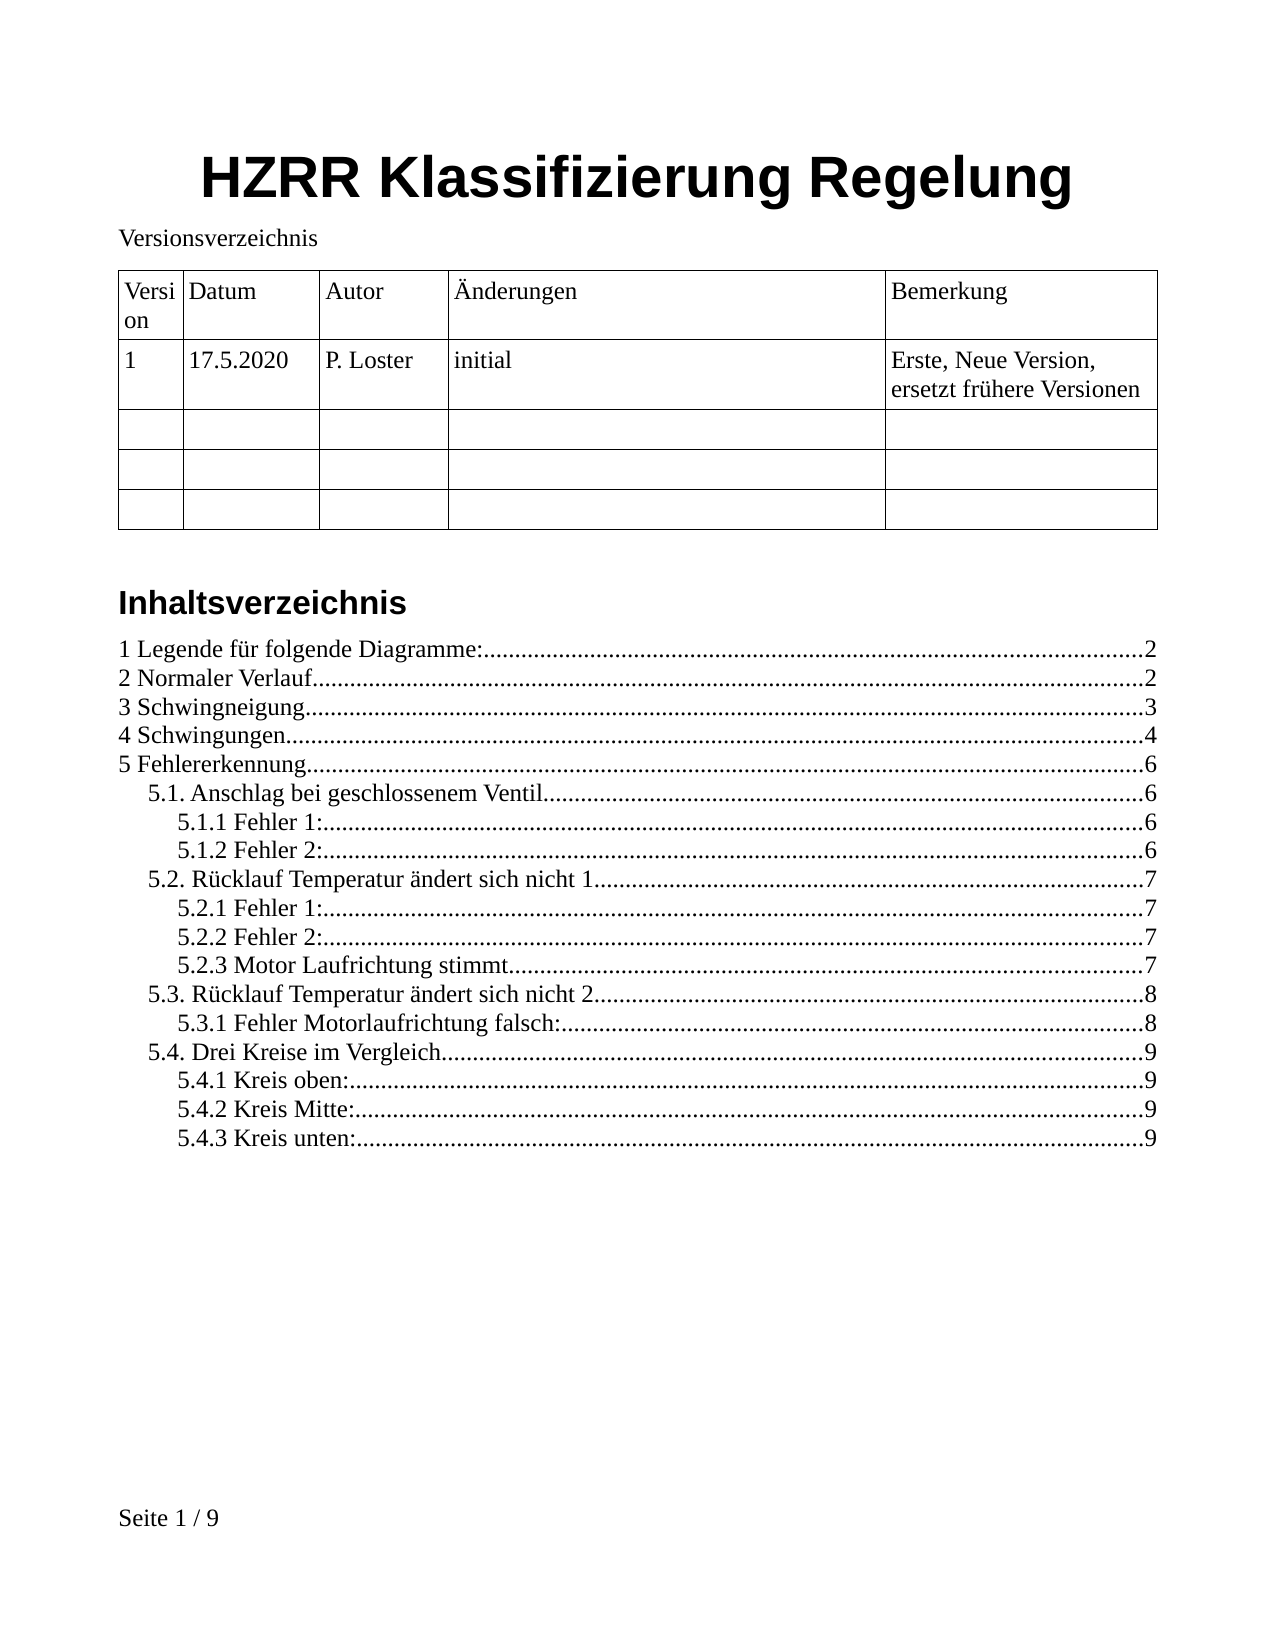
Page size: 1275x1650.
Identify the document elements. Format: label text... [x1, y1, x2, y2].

table_cell [119, 410, 183, 449]
table_cell [320, 450, 448, 489]
text 5.3.1 Fehler Motorlaufrichtung falsch: 8 [177, 1008, 1157, 1037]
text 5.4.2 Kreis Mitte: 9 [177, 1094, 1157, 1123]
table_cell [184, 450, 319, 489]
text 5.2.2 Fehler 2: 7 [177, 922, 1157, 950]
text 5.4. Drei Kreise im Vergleich 9 [148, 1037, 1157, 1065]
text 5.2.1 Fehler 1: 7 [177, 893, 1157, 922]
table_cell [886, 410, 1157, 449]
table_header Version [119, 271, 183, 339]
table_header Änderungen [449, 271, 885, 339]
table_header Bemerkung [886, 271, 1157, 339]
table_cell P. Loster [320, 340, 448, 408]
table_header Autor [320, 271, 448, 339]
table_cell [449, 450, 885, 489]
text 5.1.1 Fehler 1: 6 [177, 807, 1157, 835]
table_cell Erste, Neue Version, ersetzt frühere Versionen [886, 340, 1157, 408]
table_cell [320, 410, 448, 449]
text 5.4.3 Kreis unten: 9 [177, 1123, 1157, 1152]
text 5.2.3 Motor Laufrichtung stimmt 7 [177, 950, 1157, 979]
table_cell [320, 490, 448, 529]
table_cell [184, 490, 319, 529]
table_cell [449, 410, 885, 449]
table_cell [119, 490, 183, 529]
text 1 Legende für folgende Diagramme: 2 [118, 634, 1157, 663]
table_cell [886, 450, 1157, 489]
table_cell [886, 490, 1157, 529]
table_cell 17.5.2020 [184, 340, 319, 408]
text 5.3. Rücklauf Temperatur ändert sich nicht 2 8 [148, 979, 1157, 1008]
text 2 Normaler Verlauf 2 [118, 663, 1157, 692]
table_header Datum [184, 271, 319, 339]
text 5 Fehlererkennung 6 [118, 749, 1157, 778]
table_cell [449, 490, 885, 529]
title HZRR Klassifizierung Regelung [118, 143, 1157, 210]
text 5.1.2 Fehler 2: 6 [177, 835, 1157, 864]
text Versionsverzeichnis [118, 223, 1157, 251]
table_cell [119, 450, 183, 489]
table_cell [184, 410, 319, 449]
table_cell 1 [119, 340, 183, 408]
text 3 Schwingneigung 3 [118, 692, 1157, 720]
text 5.4.1 Kreis oben: 9 [177, 1065, 1157, 1094]
subtitle Inhaltsverzeichnis [118, 583, 1157, 622]
text 5.1. Anschlag bei geschlossenem Ventil 6 [148, 778, 1157, 807]
table_cell initial [449, 340, 885, 408]
text 5.2. Rücklauf Temperatur ändert sich nicht 1 7 [148, 864, 1157, 893]
text 4 Schwingungen 4 [118, 720, 1157, 749]
